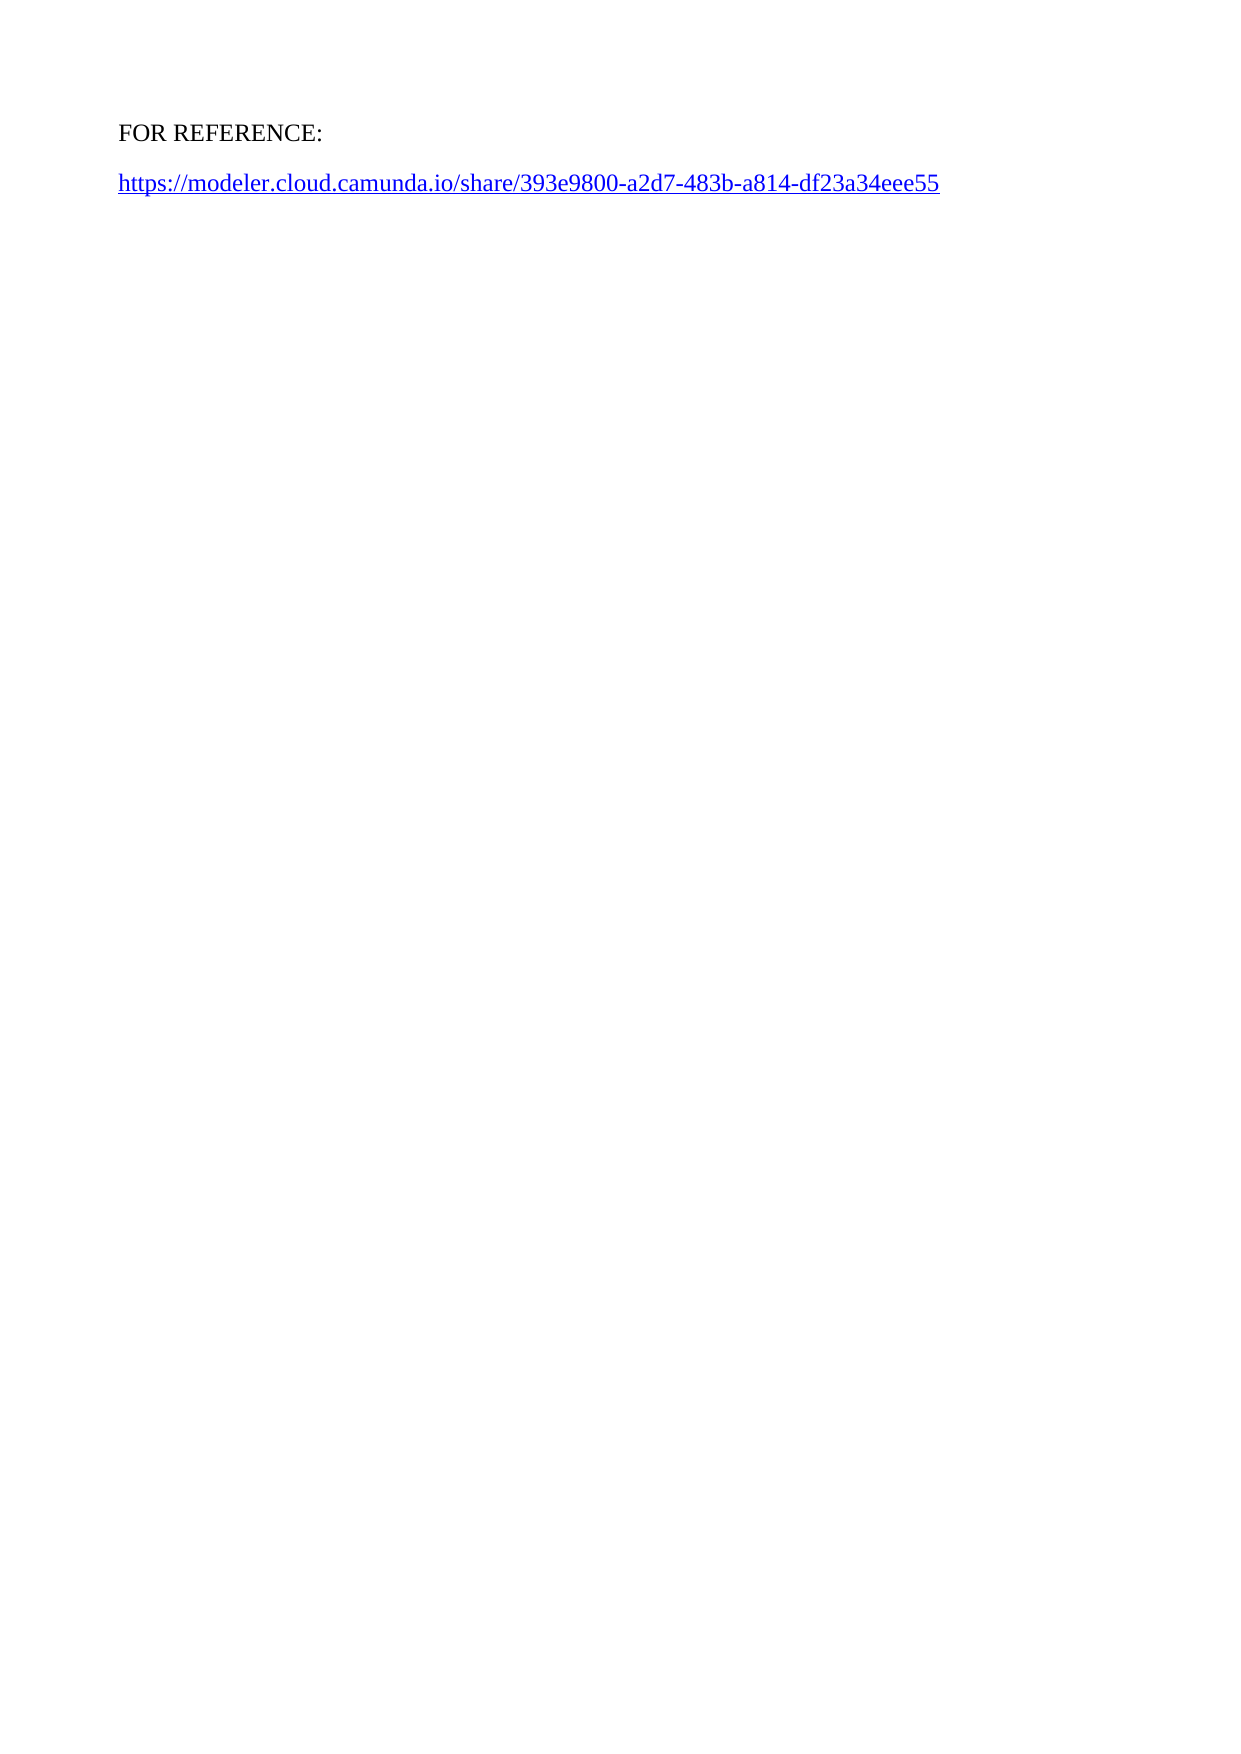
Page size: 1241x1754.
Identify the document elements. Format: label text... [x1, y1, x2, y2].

text FOR REFERENCE: [118, 118, 1122, 147]
text https://modeler.cloud.camunda.io/share/393e9800-a2d7-483b-a814-df23a34eee55 [118, 168, 1122, 196]
